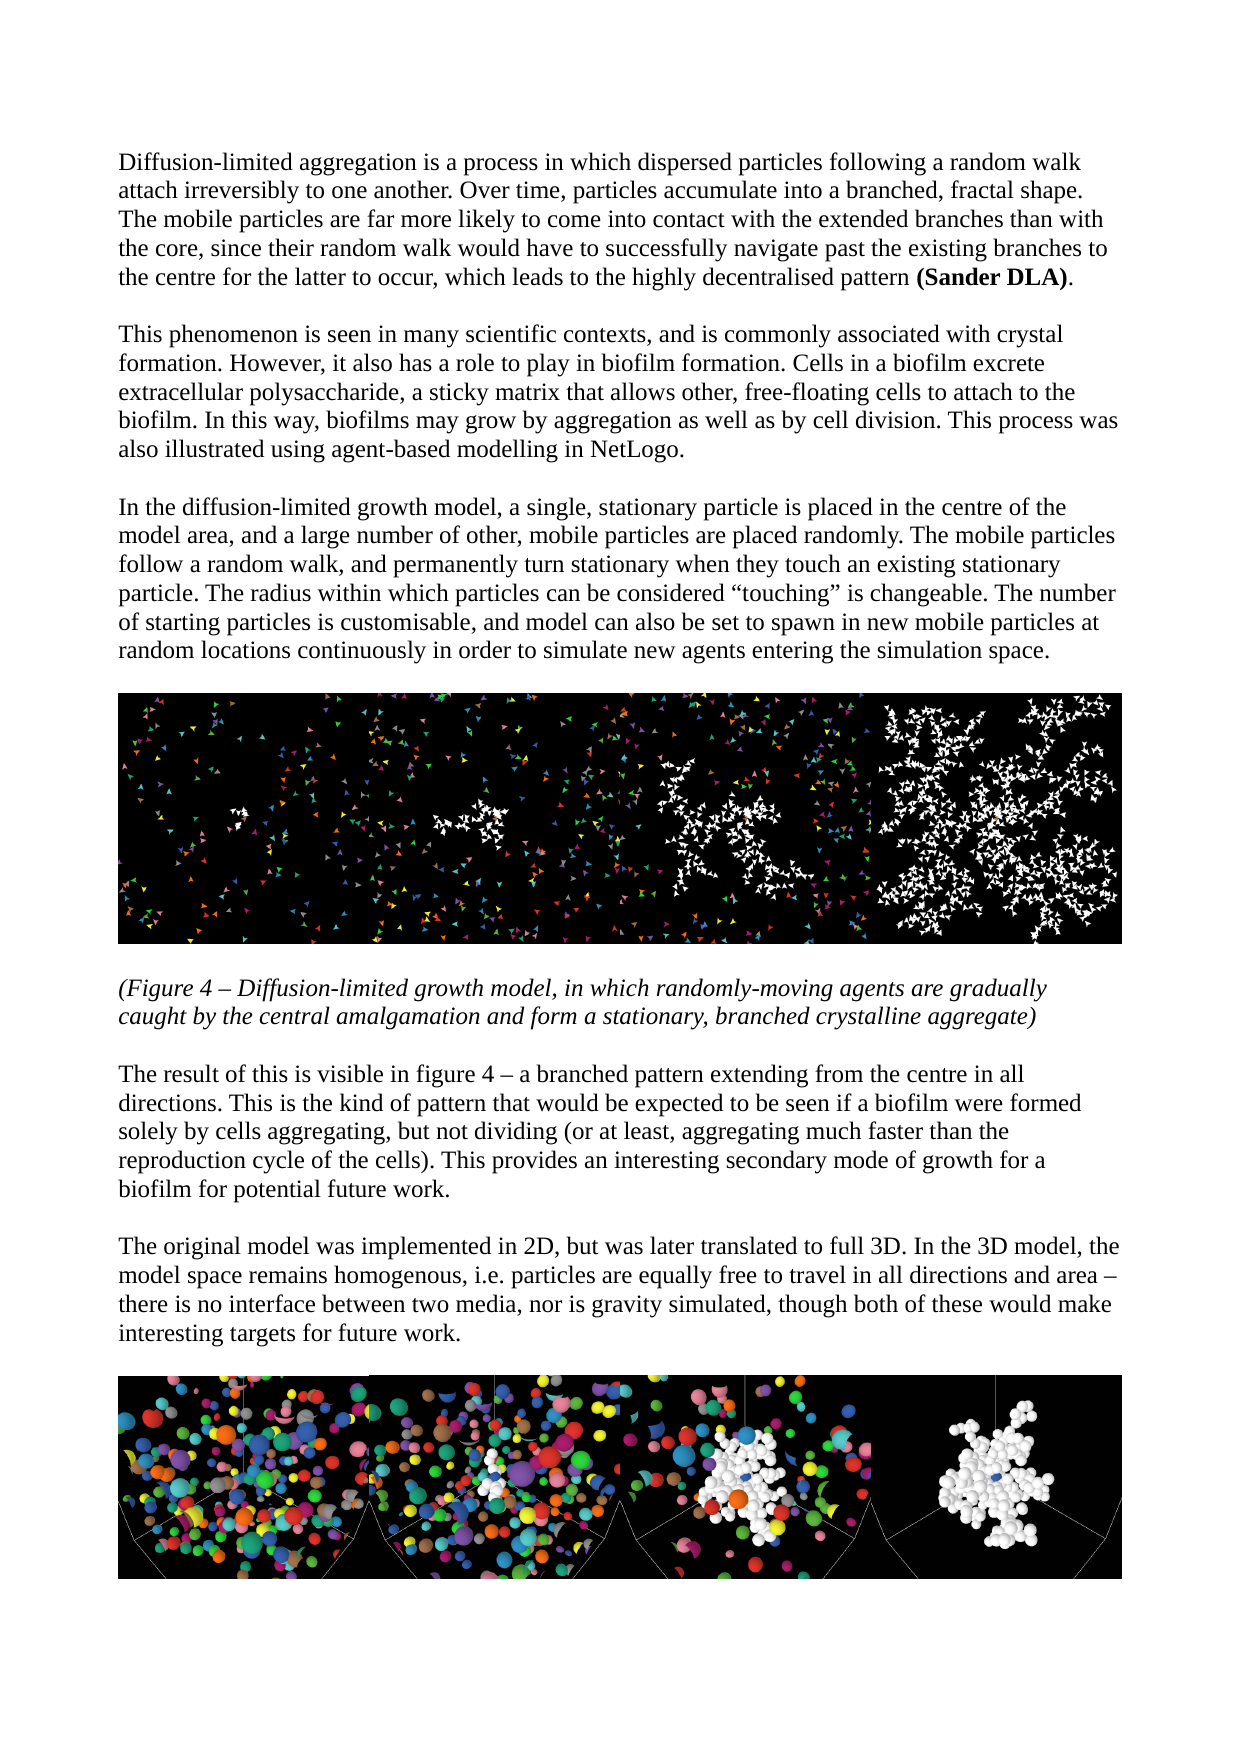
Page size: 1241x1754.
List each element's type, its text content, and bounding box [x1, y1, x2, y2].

text The result of this is visible in figure 4 – a branched pattern extending from the centre in all directions. This is the kind of pattern that would be expected to be seen if a biofilm were formed solely by cells aggregating, but not dividing (or at least, aggregating much faster than the reproduction cycle of the cells). This provides an interesting secondary mode of growth for a biofilm for potential future work. [118, 1059, 1122, 1203]
text Diffusion-limited aggregation is a process in which dispersed particles following a random walk attach irreversibly to one another. Over time, particles accumulate into a branched, fractal shape. The mobile particles are far more likely to come into contact with the extended branches than with the core, since their random walk would have to successfully navigate past the existing branches to the centre for the latter to occur, which leads to the highly decentralised pattern (Sander DLA). [118, 147, 1122, 291]
text In the diffusion-limited growth model, a single, stationary particle is placed in the centre of the model area, and a large number of other, mobile particles are placed randomly. The mobile particles follow a random walk, and permanently turn stationary when they touch an existing stationary particle. The radius within which particles can be considered “touching” is changeable. The number of starting particles is customisable, and model can also be set to spawn in new mobile particles at random locations continuously in order to simulate new agents entering the simulation space. [118, 492, 1122, 664]
text This phenomenon is seen in many scientific contexts, and is commonly associated with crystal formation. However, it also has a role to play in biofilm formation. Cells in a biofilm excrete extracellular polysaccharide, a sticky matrix that allows other, free-floating cells to attach to the biofilm. In this way, biofilms may grow by aggregation as well as by cell division. This process was also illustrated using agent-based modelling in NetLogo. [118, 319, 1122, 463]
text The original model was implemented in 2D, but was later translated to full 3D. In the 3D model, the model space remains homogenous, i.e. particles are equally free to travel in all directions and area – there is no interface between two media, nor is gravity simulated, though both of these would make interesting targets for future work. [118, 1231, 1122, 1346]
text (Figure 4 – Diffusion-limited growth model, in which randomly-moving agents are gradually caught by the central amalgamation and form a stationary, branched crystalline aggregate) [118, 973, 1122, 1030]
picture [118, 1375, 1122, 1579]
picture [118, 693, 1122, 944]
